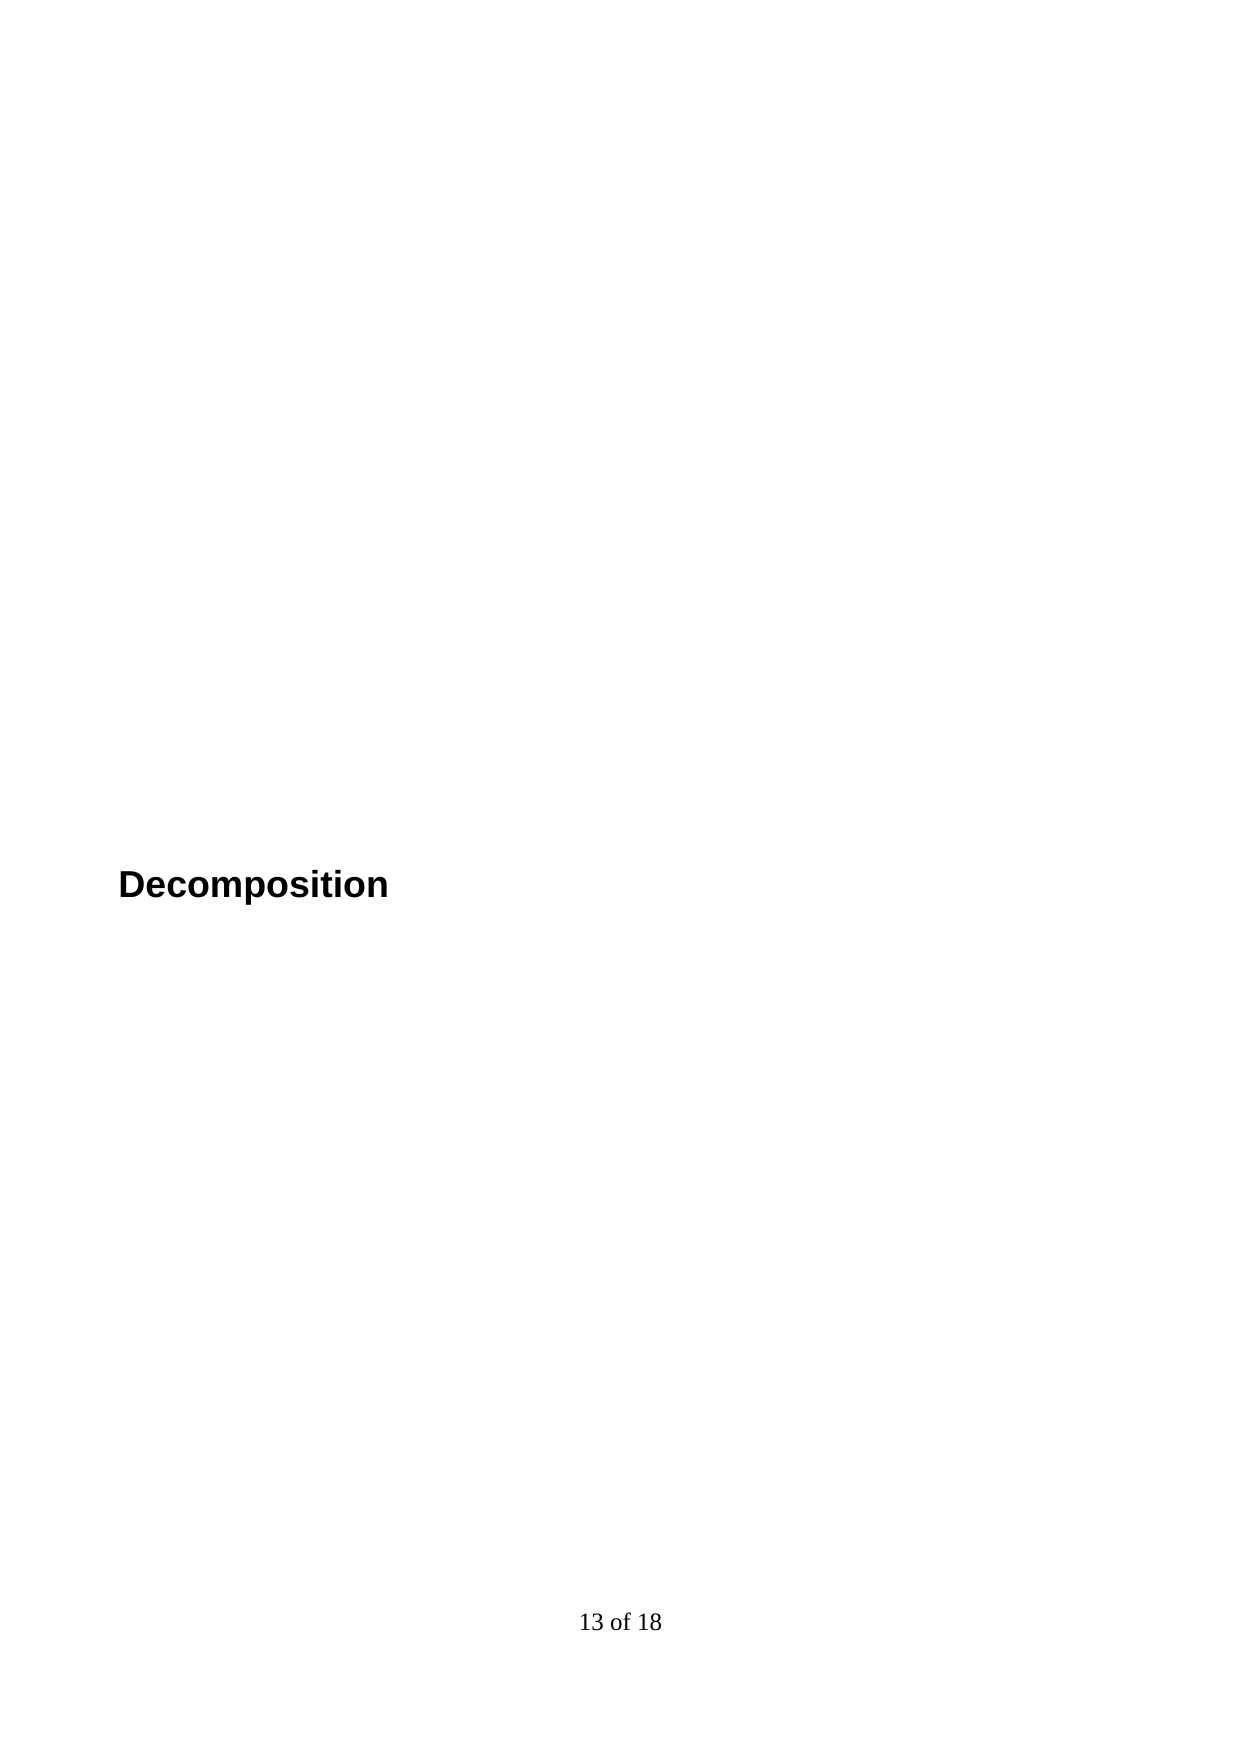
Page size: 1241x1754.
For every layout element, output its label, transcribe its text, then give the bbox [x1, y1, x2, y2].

subtitle Decomposition [118, 862, 1122, 905]
